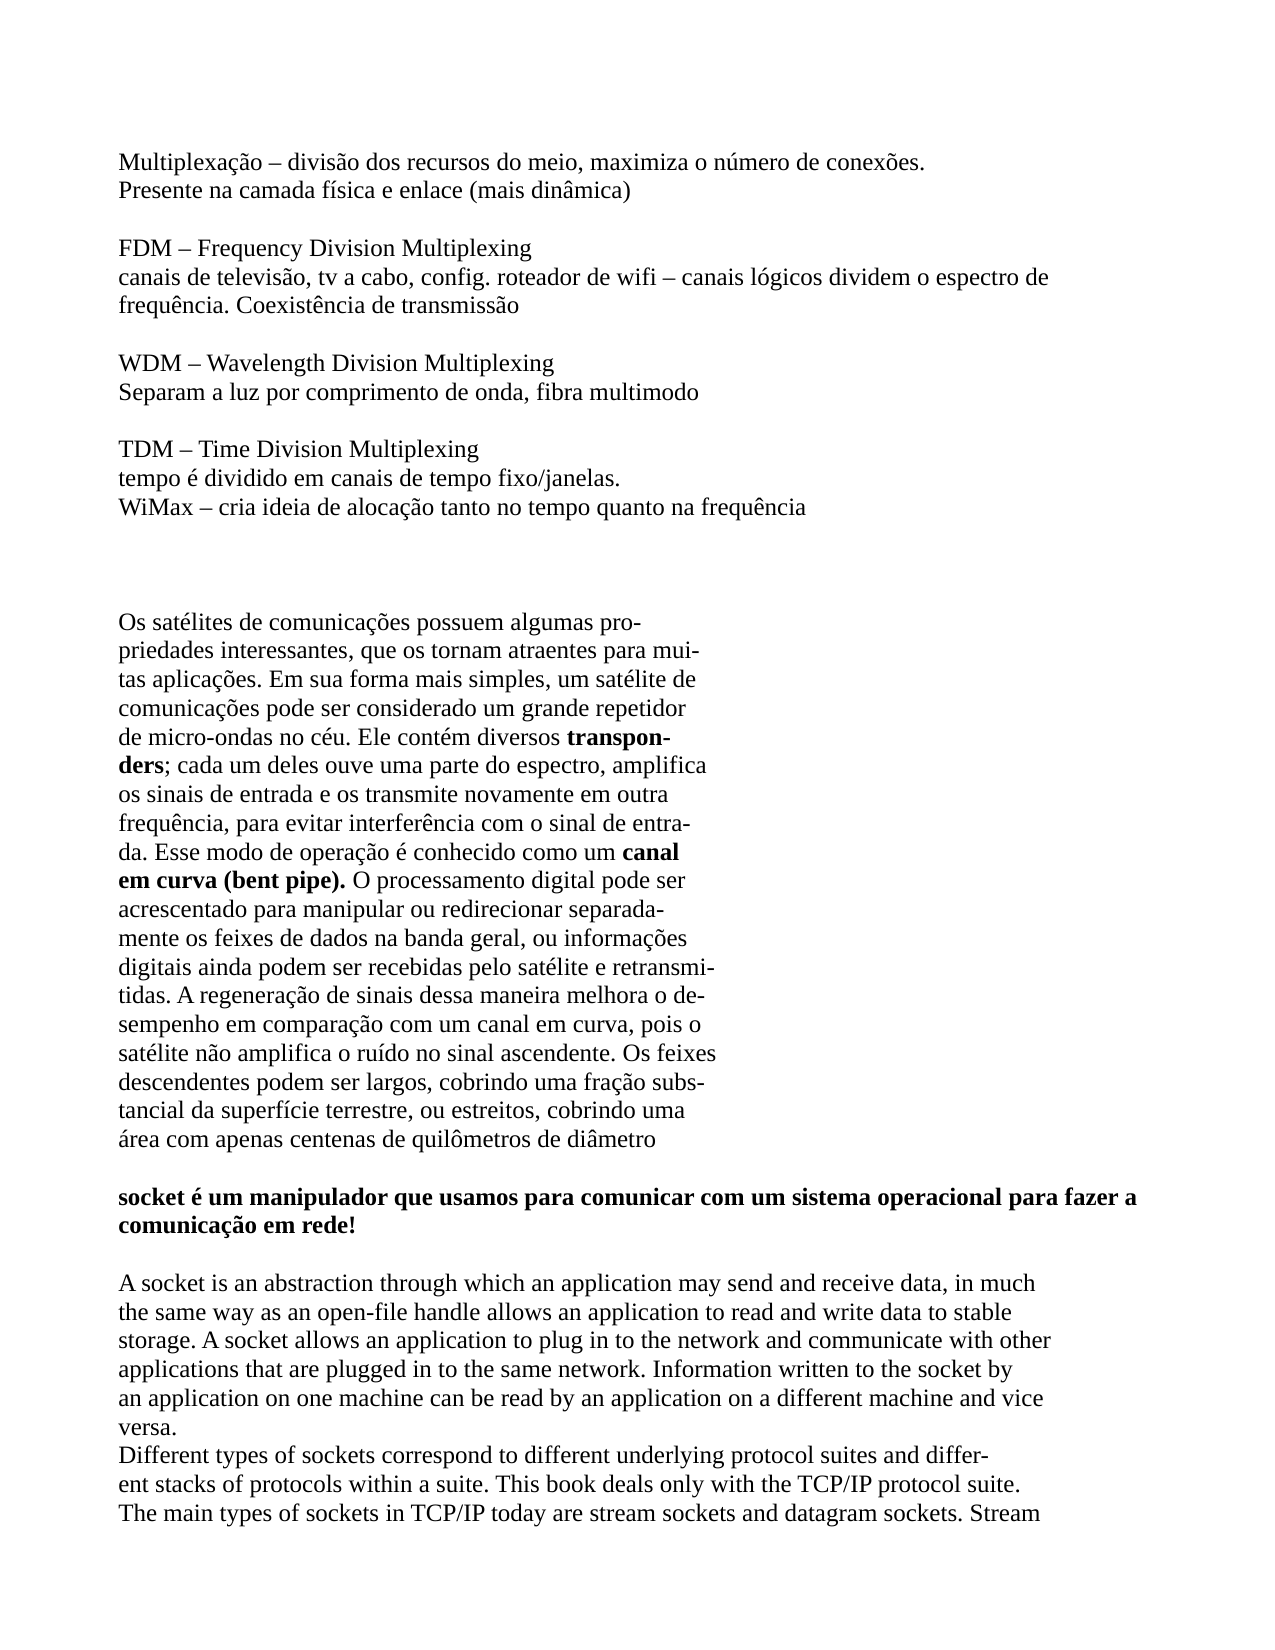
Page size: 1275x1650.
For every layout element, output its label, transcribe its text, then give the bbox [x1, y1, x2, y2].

text acrescentado para manipular ou redirecionar separada- [118, 894, 1157, 923]
text FDM – Frequency Division Multiplexing [118, 233, 1157, 262]
text versa. [118, 1412, 1157, 1441]
text descendentes podem ser largos, cobrindo uma fração subs- [118, 1067, 1157, 1096]
text satélite não amplifica o ruído no sinal ascendente. Os feixes [118, 1038, 1157, 1067]
text the same way as an open-file handle allows an application to read and write data to stable [118, 1297, 1157, 1326]
text Separam a luz por comprimento de onda, fibra multimodo [118, 377, 1157, 406]
text de micro-ondas no céu. Ele contém diversos transpon- [118, 722, 1157, 751]
text Presente na camada física e enlace (mais dinâmica) [118, 176, 1157, 204]
text os sinais de entrada e os transmite novamente em outra [118, 779, 1157, 808]
text The main types of sockets in TCP/IP today are stream sockets and datagram sockets. Stream [118, 1498, 1157, 1527]
text da. Esse modo de operação é conhecido como um canal [118, 837, 1157, 866]
text priedades interessantes, que os tornam atraentes para mui- [118, 636, 1157, 664]
text an application on one machine can be read by an application on a different machine and vice [118, 1383, 1157, 1412]
text mente os feixes de dados na banda geral, ou informações [118, 923, 1157, 952]
text tempo é dividido em canais de tempo fixo/janelas. [118, 463, 1157, 492]
text comunicações pode ser considerado um grande repetidor [118, 693, 1157, 722]
text tas aplicações. Em sua forma mais simples, um satélite de [118, 664, 1157, 693]
text em curva (bent pipe). O processamento digital pode ser [118, 866, 1157, 894]
text socket é um manipulador que usamos para comunicar com um sistema operacional para fazer a comunicação em rede! [118, 1182, 1157, 1239]
text ent stacks of protocols within a suite. This book deals only with the TCP/IP protocol suite. [118, 1469, 1157, 1498]
text Multiplexação – divisão dos recursos do meio, maximiza o número de conexões. [118, 147, 1157, 176]
text área com apenas centenas de quilômetros de diâmetro [118, 1124, 1157, 1153]
text storage. A socket allows an application to plug in to the network and communicate with other [118, 1326, 1157, 1354]
text WiMax – cria ideia de alocação tanto no tempo quanto na frequência [118, 492, 1157, 521]
text A socket is an abstraction through which an application may send and receive data, in much [118, 1268, 1157, 1297]
text tancial da superfície terrestre, ou estreitos, cobrindo uma [118, 1096, 1157, 1124]
text WDM – Wavelength Division Multiplexing [118, 348, 1157, 377]
text sempenho em comparação com um canal em curva, pois o [118, 1009, 1157, 1038]
text frequência, para evitar interferência com o sinal de entra- [118, 808, 1157, 837]
text applications that are plugged in to the same network. Information written to the socket by [118, 1354, 1157, 1383]
text ders; cada um deles ouve uma parte do espectro, amplifica [118, 751, 1157, 779]
text Different types of sockets correspond to different underlying protocol suites and differ- [118, 1441, 1157, 1469]
text tidas. A regeneração de sinais dessa maneira melhora o de- [118, 981, 1157, 1009]
text TDM – Time Division Multiplexing [118, 434, 1157, 463]
text Os satélites de comunicações possuem algumas pro- [118, 607, 1157, 636]
text canais de televisão, tv a cabo, config. roteador de wifi – canais lógicos dividem o espectro de frequência. Coexistência de transmissão [118, 262, 1157, 319]
text digitais ainda podem ser recebidas pelo satélite e retransmi- [118, 952, 1157, 981]
